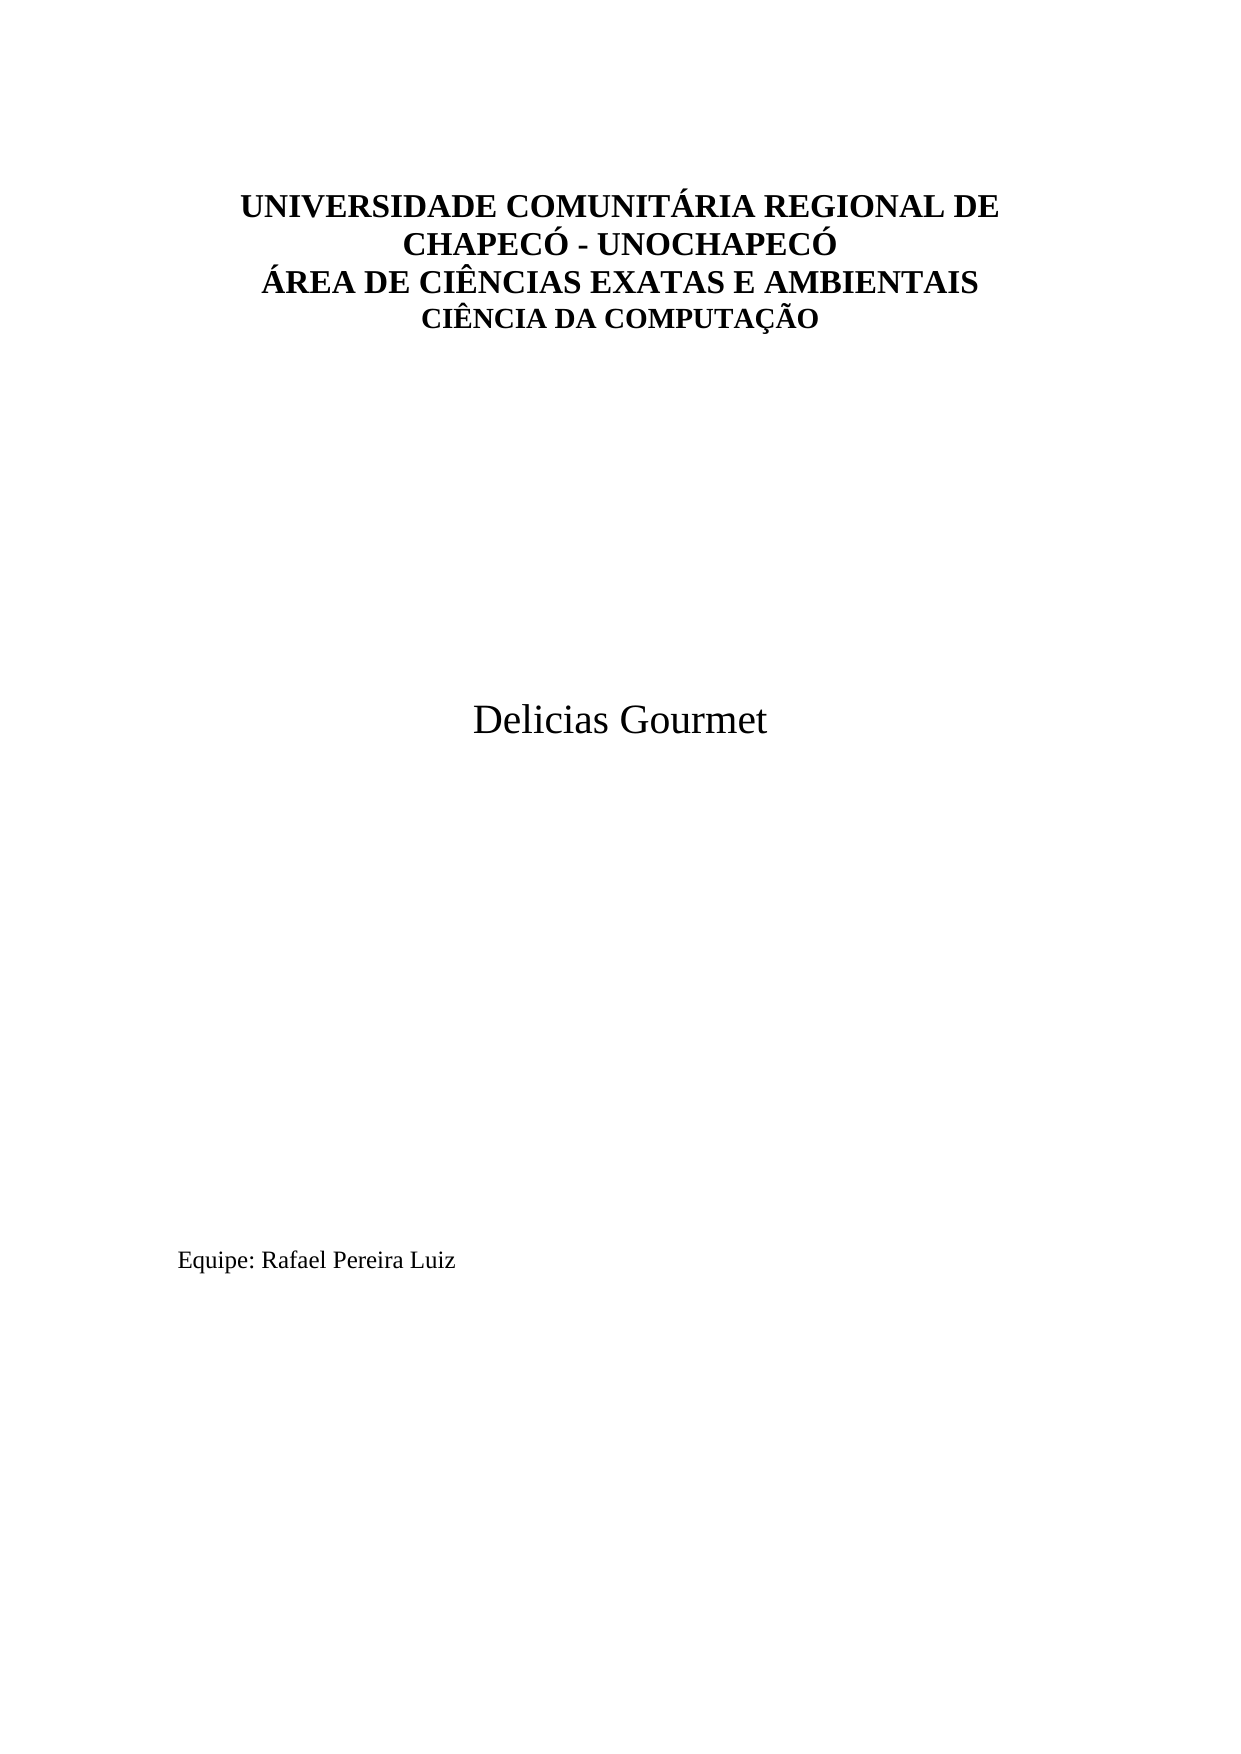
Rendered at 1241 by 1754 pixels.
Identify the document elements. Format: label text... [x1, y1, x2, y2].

text ÁREA DE CIÊNCIAS EXATAS E AMBIENTAIS [177, 263, 1063, 301]
text Delicias Gourmet [177, 694, 1063, 742]
text Equipe: Rafael Pereira Luiz [177, 1246, 1063, 1274]
text UNIVERSIDADE COMUNITÁRIA REGIONAL DE CHAPECÓ - UNOCHAPECÓ [177, 186, 1063, 263]
text CIÊNCIA DA COMPUTAÇÃO [177, 301, 1063, 334]
